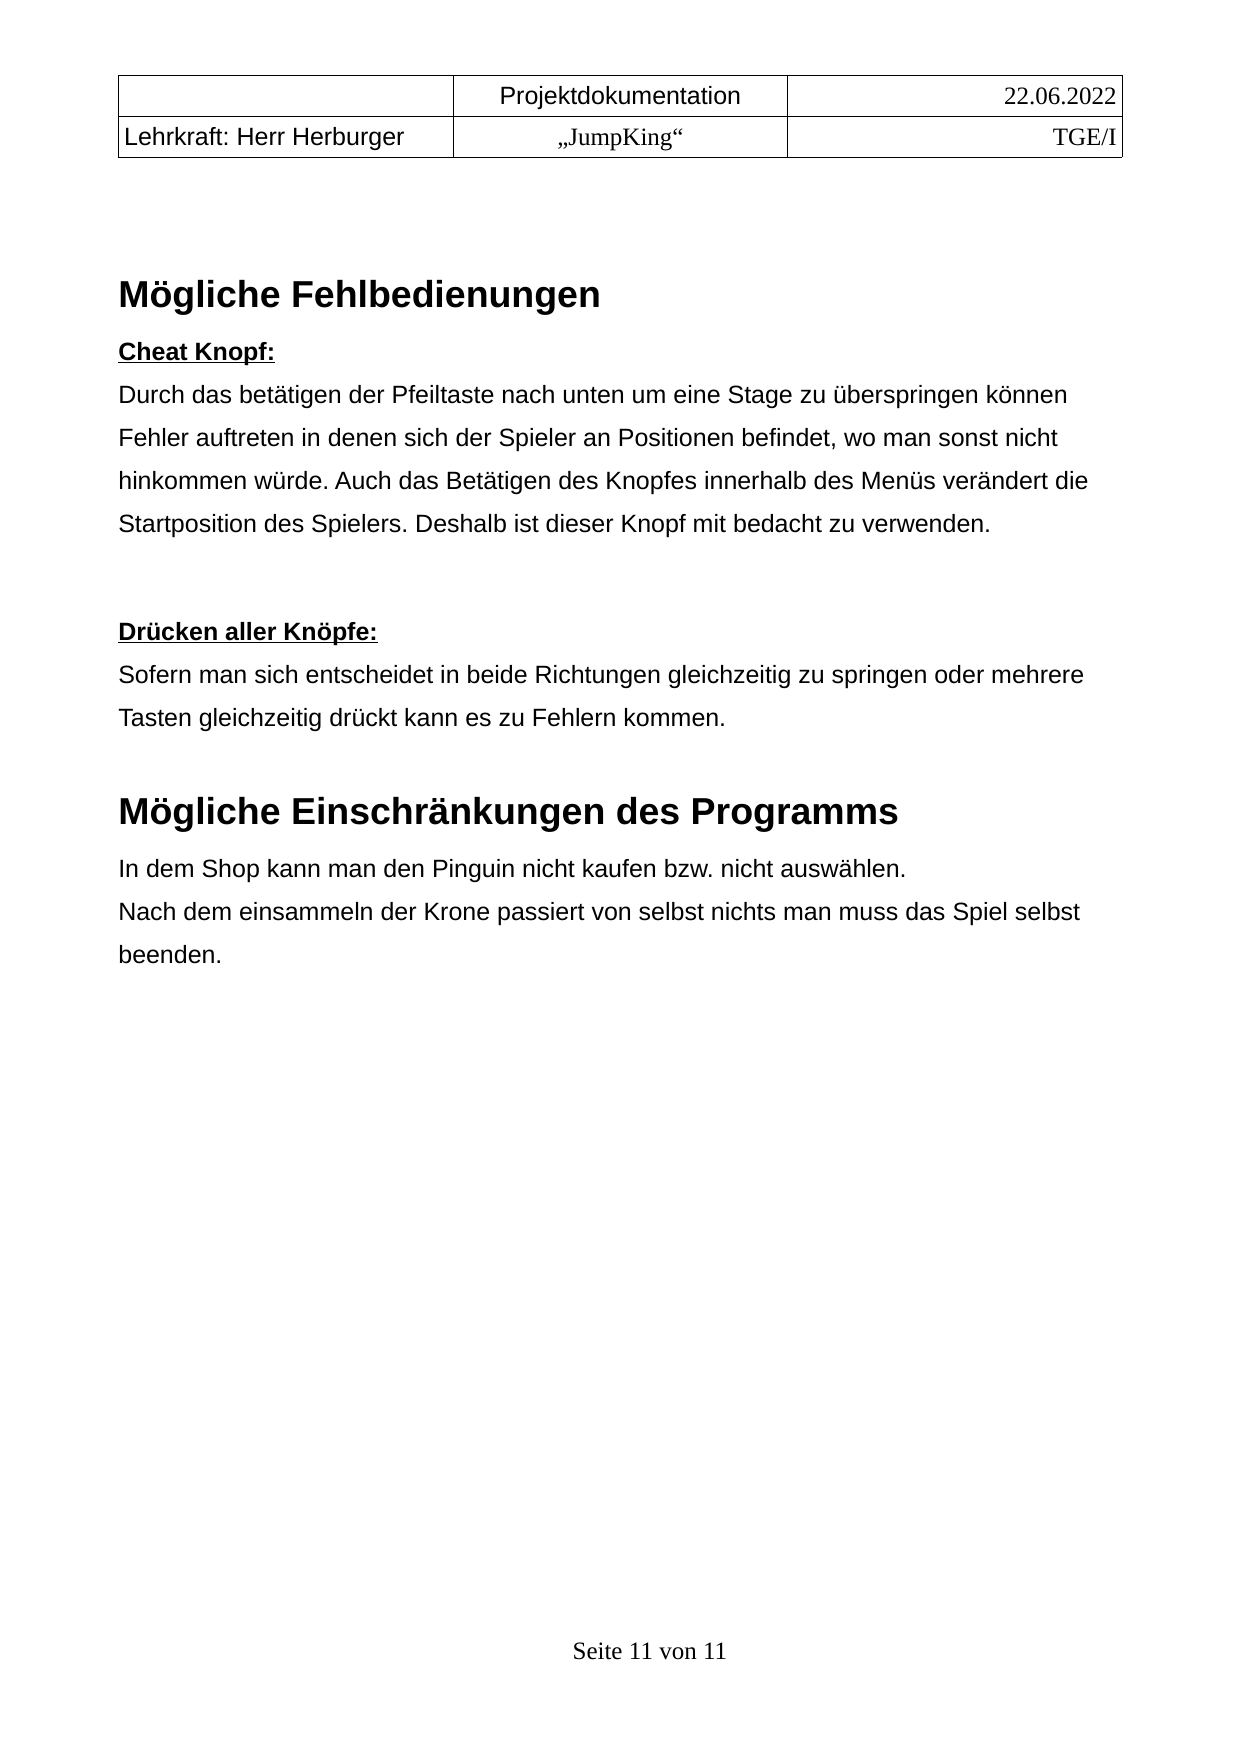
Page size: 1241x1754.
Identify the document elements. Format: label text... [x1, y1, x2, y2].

text Drücken aller Knöpfe: [118, 617, 1122, 646]
text In dem Shop kann man den Pinguin nicht kaufen bzw. nicht auswählen. [118, 854, 1122, 883]
text Nach dem einsammeln der Krone passiert von selbst nichts man muss das Spiel selbst beenden. [118, 897, 1122, 969]
text Mögliche Einschränkungen des Programms [118, 789, 1122, 833]
text Sofern man sich entscheidet in beide Richtungen gleichzeitig zu springen oder mehrere Tasten gleichzeitig drückt kann es zu Fehlern kommen. [118, 660, 1122, 732]
text Cheat Knopf: [118, 337, 1122, 365]
text Durch das betätigen der Pfeiltaste nach unten um eine Stage zu überspringen können Fehler auftreten in denen sich der Spieler an Positionen befindet, wo man sonst nicht hinkommen würde. Auch das Betätigen des Knopfes innerhalb des Menüs verändert die Startposition des Spielers. Deshalb ist dieser Knopf mit bedacht zu verwenden. [118, 380, 1122, 538]
text Mögliche Fehlbedienungen [118, 272, 1122, 315]
